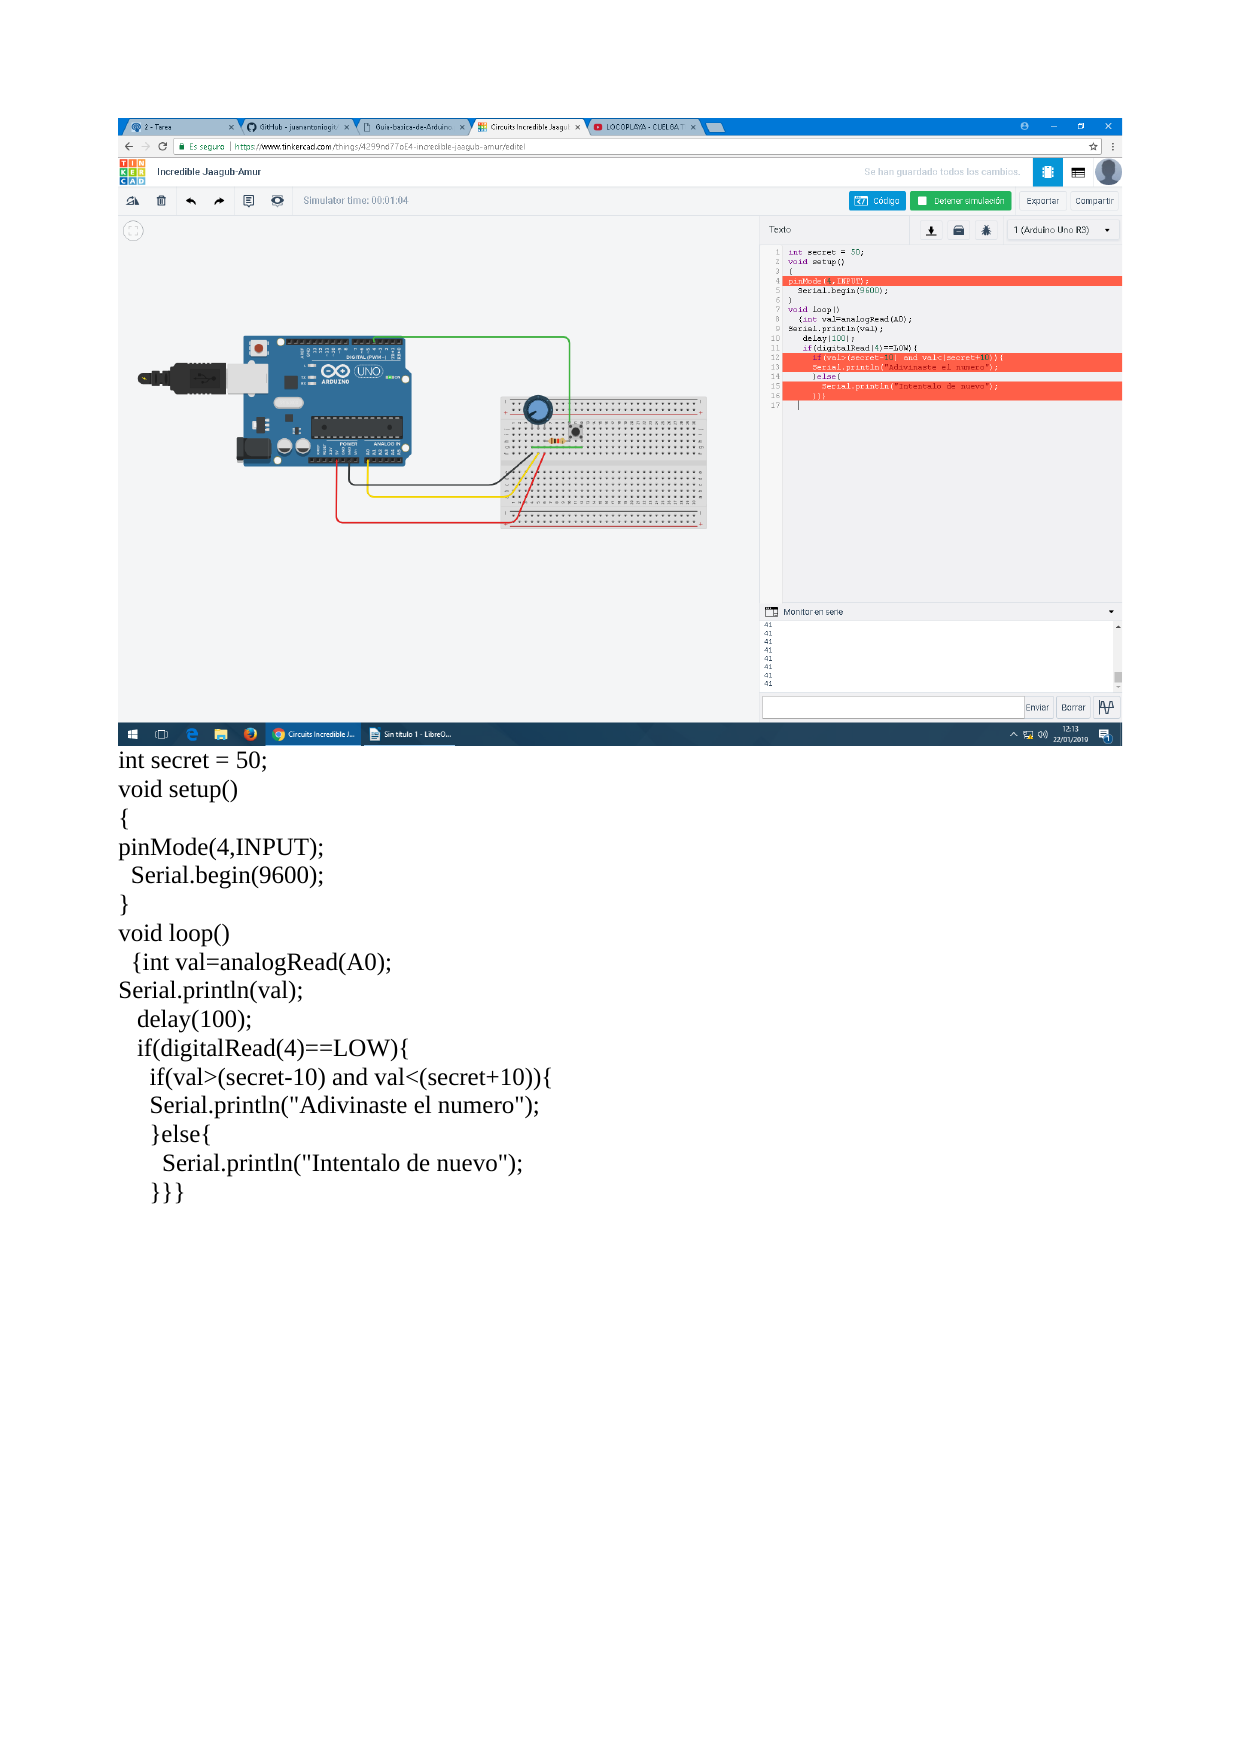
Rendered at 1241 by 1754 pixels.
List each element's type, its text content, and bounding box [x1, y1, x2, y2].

text Serial.begin(9600); [118, 861, 1122, 889]
text void setup() [118, 774, 1122, 803]
text void loop() [118, 918, 1122, 947]
text if(digitalRead(4)==LOW){ [118, 1033, 1122, 1062]
text delay(100); [118, 1004, 1122, 1033]
text } [118, 889, 1122, 918]
text {int val=analogRead(A0); [118, 947, 1122, 976]
text pinMode(4,INPUT); [118, 832, 1122, 861]
text Serial.println(val); [118, 976, 1122, 1004]
text if(val>(secret-10) and val<(secret+10)){ [118, 1062, 1122, 1091]
text int secret = 50; [118, 746, 1122, 774]
picture [118, 118, 1123, 746]
text Serial.println("Adivinaste el numero"); [118, 1091, 1122, 1119]
text Serial.println("Intentalo de nuevo"); [118, 1148, 1122, 1177]
text { [118, 803, 1122, 832]
text }else{ [118, 1119, 1122, 1148]
text }}} [118, 1177, 1122, 1206]
